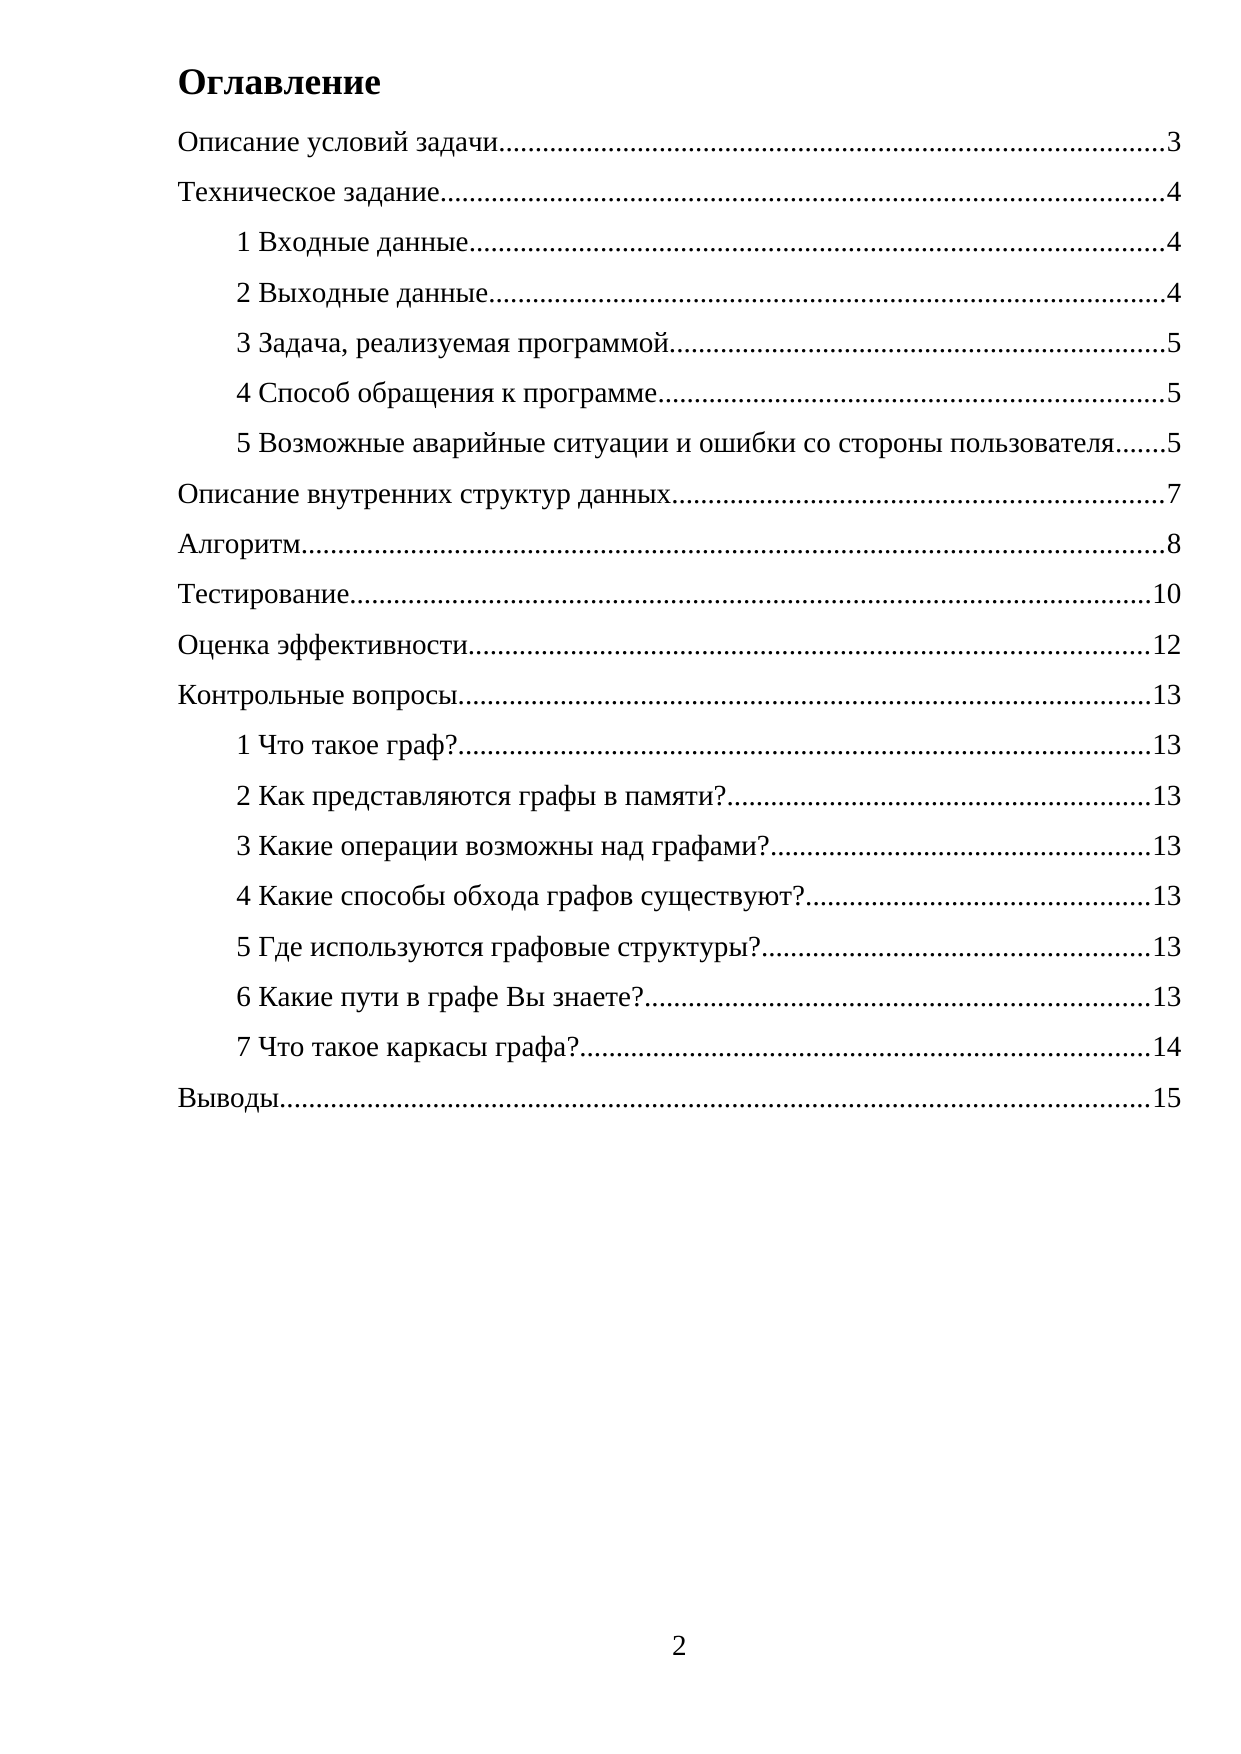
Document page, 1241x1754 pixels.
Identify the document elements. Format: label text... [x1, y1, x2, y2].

text Тестирование 10 [177, 577, 1181, 610]
subtitle Оглавление [177, 59, 1181, 102]
text Описание условий задачи 3 [177, 124, 1181, 157]
text Контрольные вопросы 13 [177, 677, 1181, 711]
text 6 Какие пути в графе Вы знаете? 13 [236, 979, 1181, 1013]
text 5 Возможные аварийные ситуации и ошибки со стороны пользователя 5 [236, 426, 1181, 459]
text Описание внутренних структур данных 7 [177, 476, 1181, 509]
text 4 Способ обращения к программе 5 [236, 375, 1181, 409]
text 1 Что такое граф? 13 [236, 727, 1181, 761]
text 5 Где используются графовые структуры? 13 [236, 929, 1181, 962]
text Алгоритм 8 [177, 526, 1181, 560]
text 7 Что такое каркасы графа? 14 [236, 1029, 1181, 1063]
text 3 Задача, реализуемая программой 5 [236, 325, 1181, 358]
text 4 Какие способы обхода графов существуют? 13 [236, 878, 1181, 912]
text 2 Как представляются графы в памяти? 13 [236, 778, 1181, 811]
text 2 Выходные данные 4 [236, 275, 1181, 308]
text 1 Входные данные 4 [236, 224, 1181, 258]
text Выводы 15 [177, 1080, 1181, 1113]
text Техническое задание 4 [177, 174, 1181, 208]
text Оценка эффективности 12 [177, 627, 1181, 660]
text 3 Какие операции возможны над графами? 13 [236, 828, 1181, 862]
